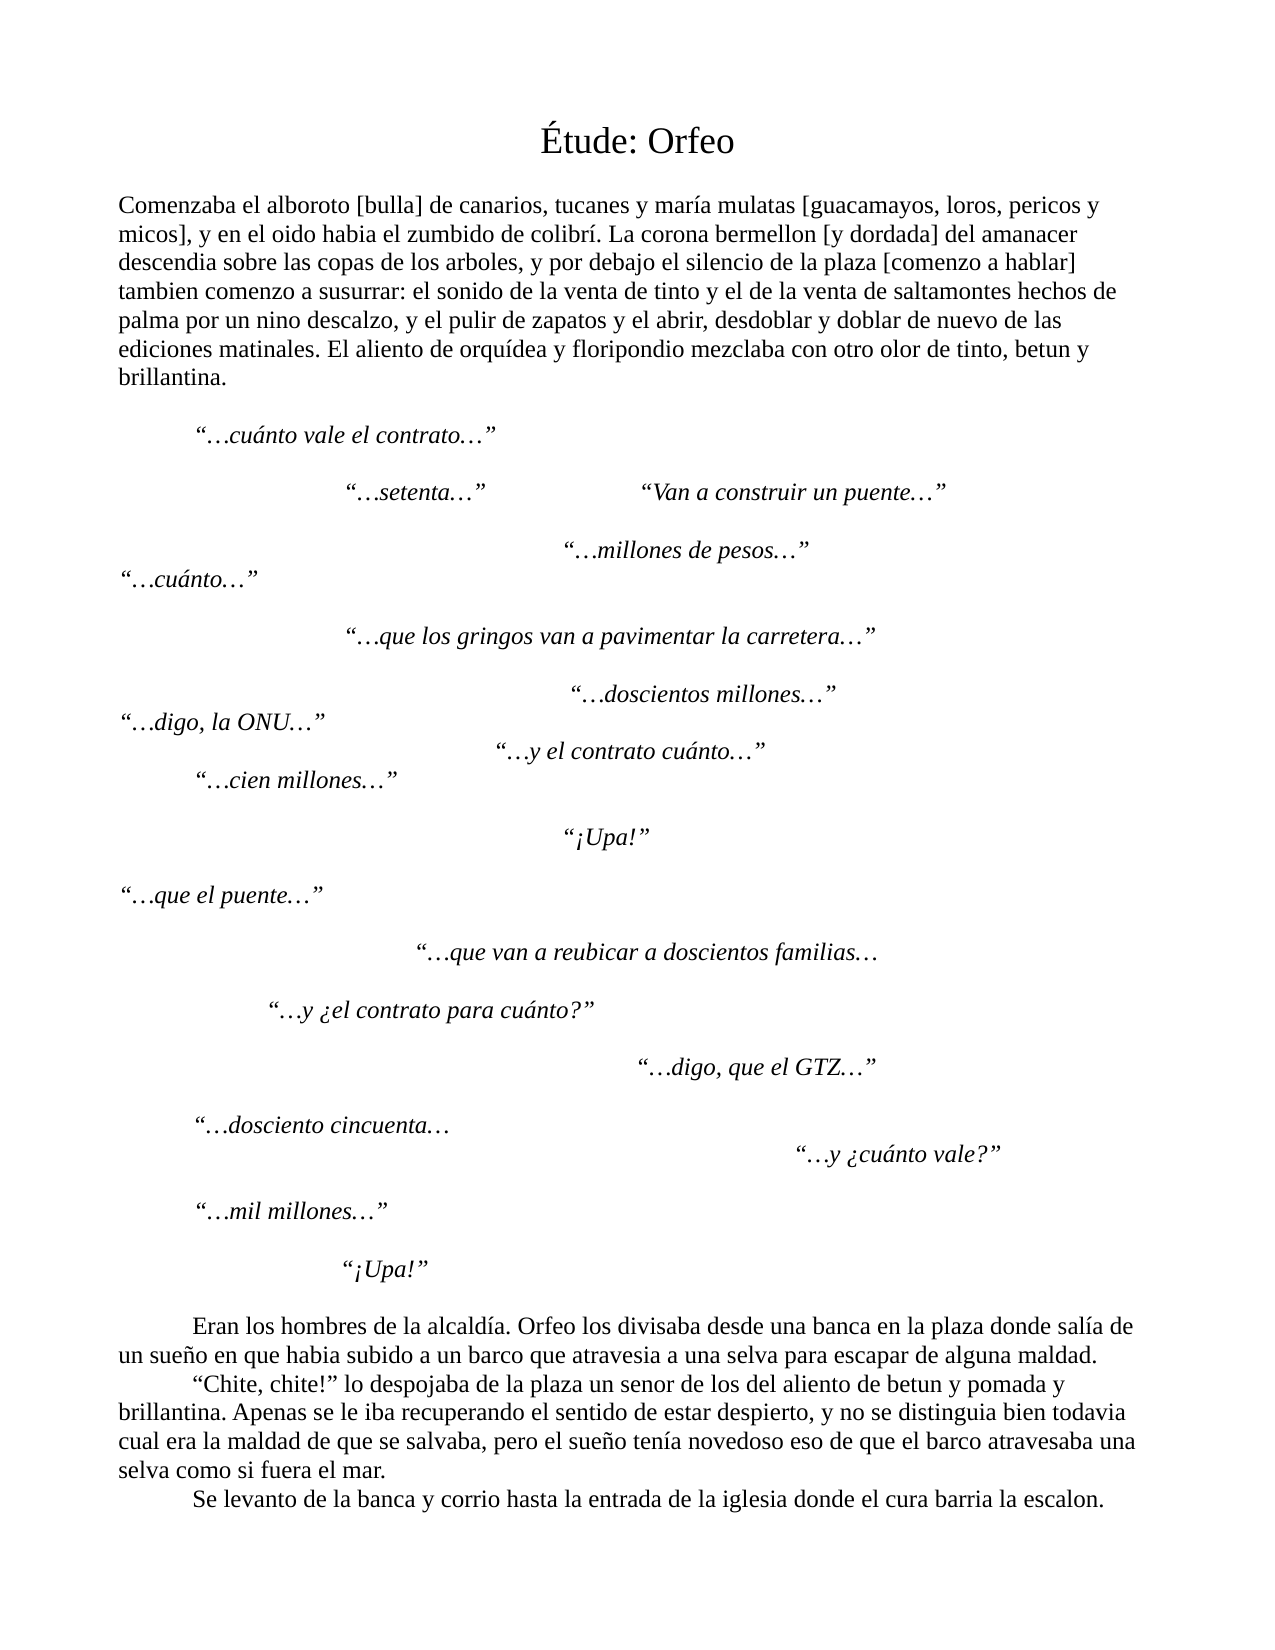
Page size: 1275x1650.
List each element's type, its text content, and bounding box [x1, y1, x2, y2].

text Étude: Orfeo [118, 118, 1157, 161]
text “…y ¿el contrato para cuánto?” [118, 995, 1157, 1024]
text Se levanto de la banca y corrio hasta la entrada de la iglesia donde el cura barria la escalon. [118, 1484, 1157, 1512]
text “…mil millones…” [118, 1196, 1157, 1225]
text “…millones de pesos…” [118, 535, 1157, 564]
text “Chite, chite!” lo despojaba de la plaza un senor de los del aliento de betun y pomada y brillantina. Apenas se le iba recuperando el sentido de estar despierto, y no se distinguia bien todavia cual era la maldad de que se salvaba, pero el sueño tenía novedoso eso de que el barco atravesaba una selva como si fuera el mar. [118, 1369, 1157, 1484]
text “…digo, la ONU…” [118, 707, 1157, 736]
text “…cuánto…” [118, 564, 1157, 592]
text “…que el puente…” [118, 880, 1157, 909]
text “…que los gringos van a pavimentar la carretera…” [268, 621, 1157, 650]
text “…y ¿cuánto vale?” [793, 1139, 1157, 1167]
text “…doscientos millones…” [493, 679, 1157, 707]
text “…cien millones…” [118, 765, 1157, 794]
text “…dosciento cincuenta… [118, 1110, 1157, 1139]
text “…que van a reubicar a doscientos familias… [118, 937, 1157, 966]
text “…setenta…” “Van a construir un puente…” [343, 477, 1157, 506]
text “¡Upa!” [118, 822, 1157, 851]
text “…cuánto vale el contrato…” [118, 420, 1157, 449]
text “…digo, que el GTZ…” [118, 1052, 1157, 1081]
text “…y el contrato cuánto…” [418, 736, 1157, 765]
text “¡Upa!” [118, 1254, 1157, 1282]
text Comenzaba el alboroto [bulla] de canarios, tucanes y maría mulatas [guacamayos, loros, pericos y micos], y en el oido habia el zumbido de colibrí. La corona bermellon [y dordada] del amanacer descendia sobre las copas de los arboles, y por debajo el silencio de la plaza [comenzo a hablar] tambien comenzo a susurrar: el sonido de la venta de tinto y el de la venta de saltamontes hechos de palma por un nino descalzo, y el pulir de zapatos y el abrir, desdoblar y doblar de nuevo de las ediciones matinales. El aliento de orquídea y floripondio mezclaba con otro olor de tinto, betun y brillantina. [118, 190, 1157, 391]
text Eran los hombres de la alcaldía. Orfeo los divisaba desde una banca en la plaza donde salía de un sueño en que habia subido a un barco que atravesia a una selva para escapar de alguna maldad. [118, 1311, 1157, 1369]
